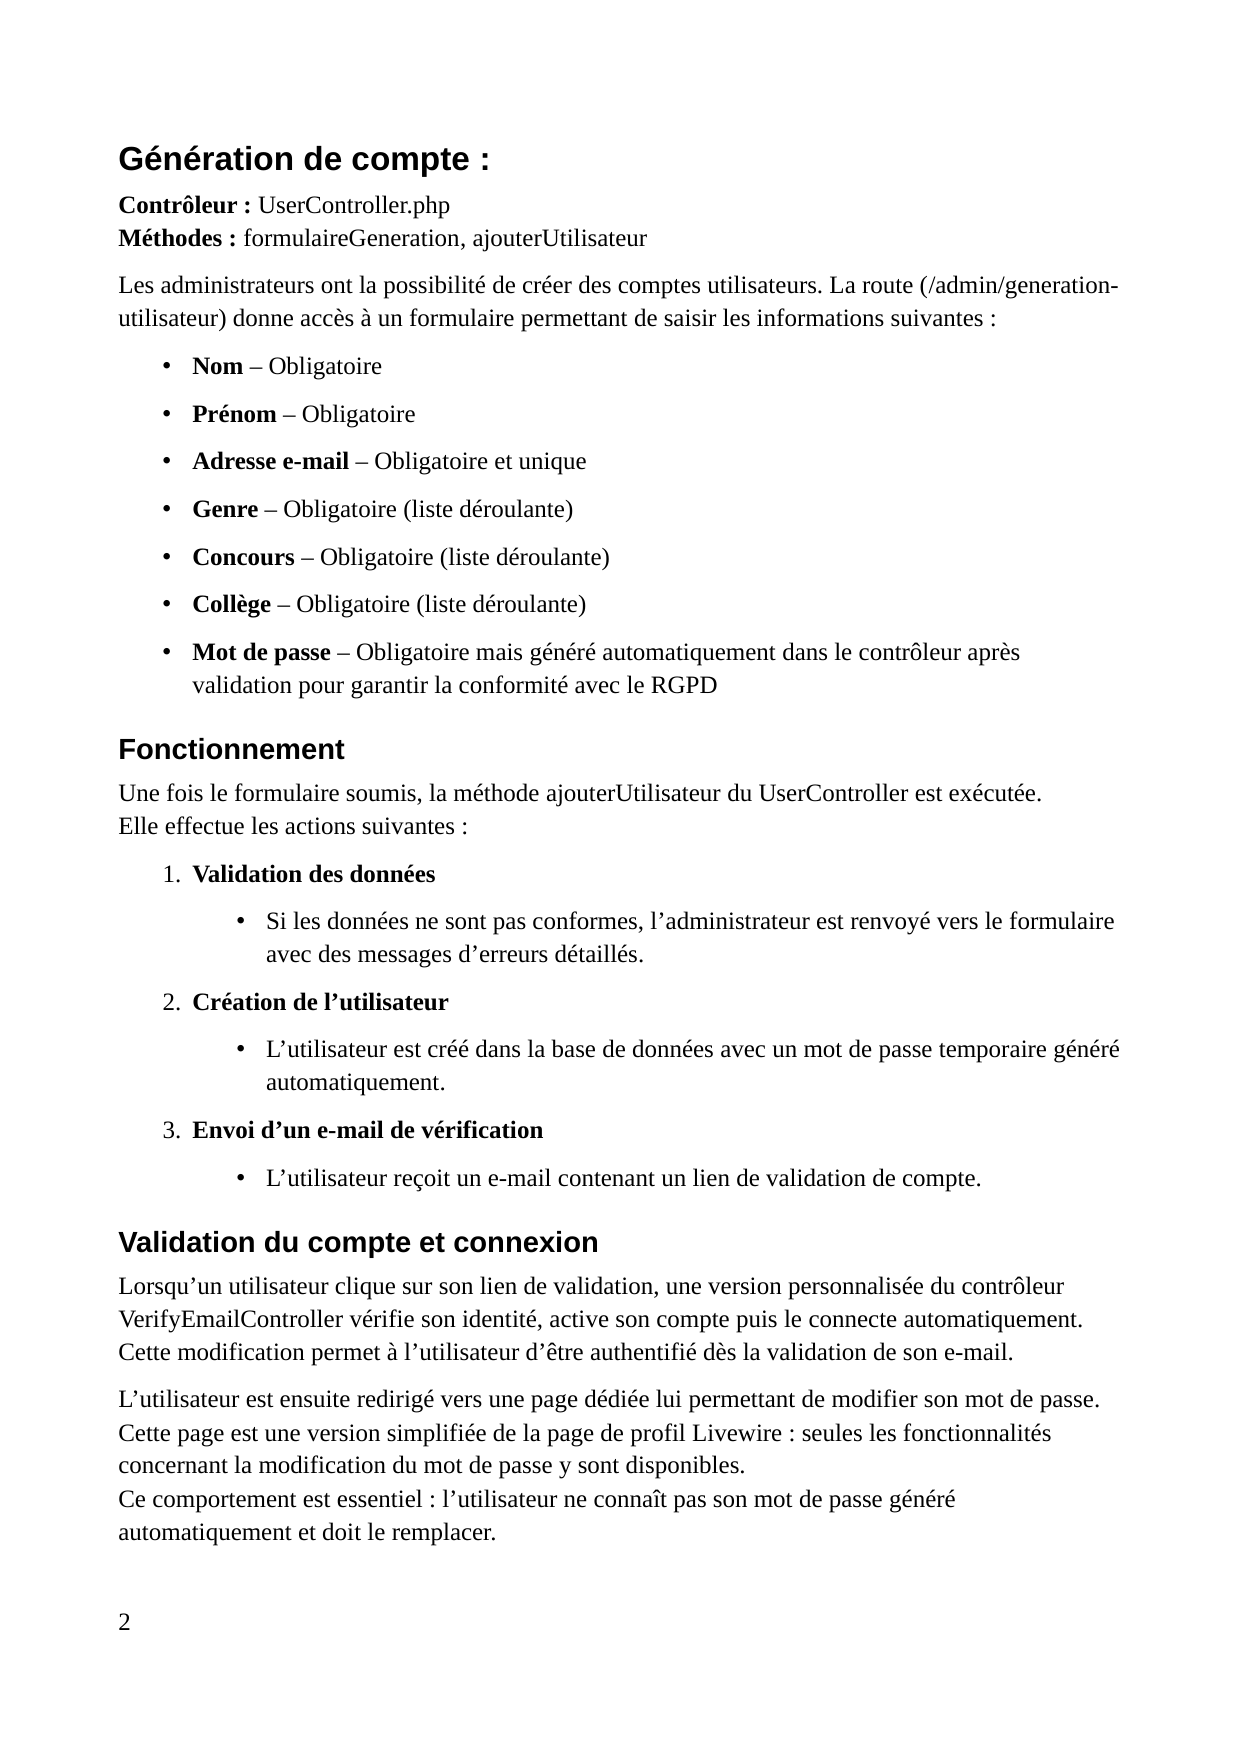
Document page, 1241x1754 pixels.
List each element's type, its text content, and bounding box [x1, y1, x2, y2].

list Création de l’utilisateur [162, 987, 1122, 1016]
text Contrôleur : UserController.php Méthodes : formulaireGeneration, ajouterUtilisateur [118, 190, 1122, 252]
list Concours – Obligatoire (liste déroulante) [162, 542, 1122, 570]
list Validation des données [162, 859, 1122, 887]
list Genre – Obligatoire (liste déroulante) [162, 494, 1122, 523]
list Collège – Obligatoire (liste déroulante) [162, 589, 1122, 618]
text Les administrateurs ont la possibilité de créer des comptes utilisateurs. La route (/admin/generation-utilisateur) donne accès à un formulaire permettant de saisir les informations suivantes : [118, 271, 1122, 332]
list Prénom – Obligatoire [162, 399, 1122, 427]
list Envoi d’un e-mail de vérification [162, 1115, 1122, 1144]
text Une fois le formulaire soumis, la méthode ajouterUtilisateur du UserController est exécutée. Elle effectue les actions suivantes : [118, 778, 1122, 840]
subtitle Validation du compte et connexion [118, 1225, 1122, 1258]
list L’utilisateur est créé dans la base de données avec un mot de passe temporaire généré automatiquement. [236, 1034, 1122, 1096]
list L’utilisateur reçoit un e-mail contenant un lien de validation de compte. [236, 1163, 1122, 1191]
text Lorsqu’un utilisateur clique sur son lien de validation, une version personnalisée du contrôleur VerifyEmailController vérifie son identité, active son compte puis le connecte automatiquement. Cette modification permet à l’utilisateur d’être authentifié dès la validation de son e-mail. [118, 1271, 1122, 1366]
text L’utilisateur est ensuite redirigé vers une page dédiée lui permettant de modifier son mot de passe. Cette page est une version simplifiée de la page de profil Livewire : seules les fonctionnalités concernant la modification du mot de passe y sont disponibles. Ce comportement est essentiel : l’utilisateur ne connaît pas son mot de passe généré automatiquement et doit le remplacer. [118, 1384, 1122, 1545]
list Adresse e-mail – Obligatoire et unique [162, 446, 1122, 475]
subtitle Génération de compte : [118, 139, 1122, 177]
subtitle Fonctionnement [118, 732, 1122, 766]
list Mot de passe – Obligatoire mais généré automatiquement dans le contrôleur après validation pour garantir la conformité avec le RGPD [162, 637, 1122, 698]
list Nom – Obligatoire [162, 351, 1122, 380]
list Si les données ne sont pas conformes, l’administrateur est renvoyé vers le formulaire avec des messages d’erreurs détaillés. [236, 906, 1122, 968]
